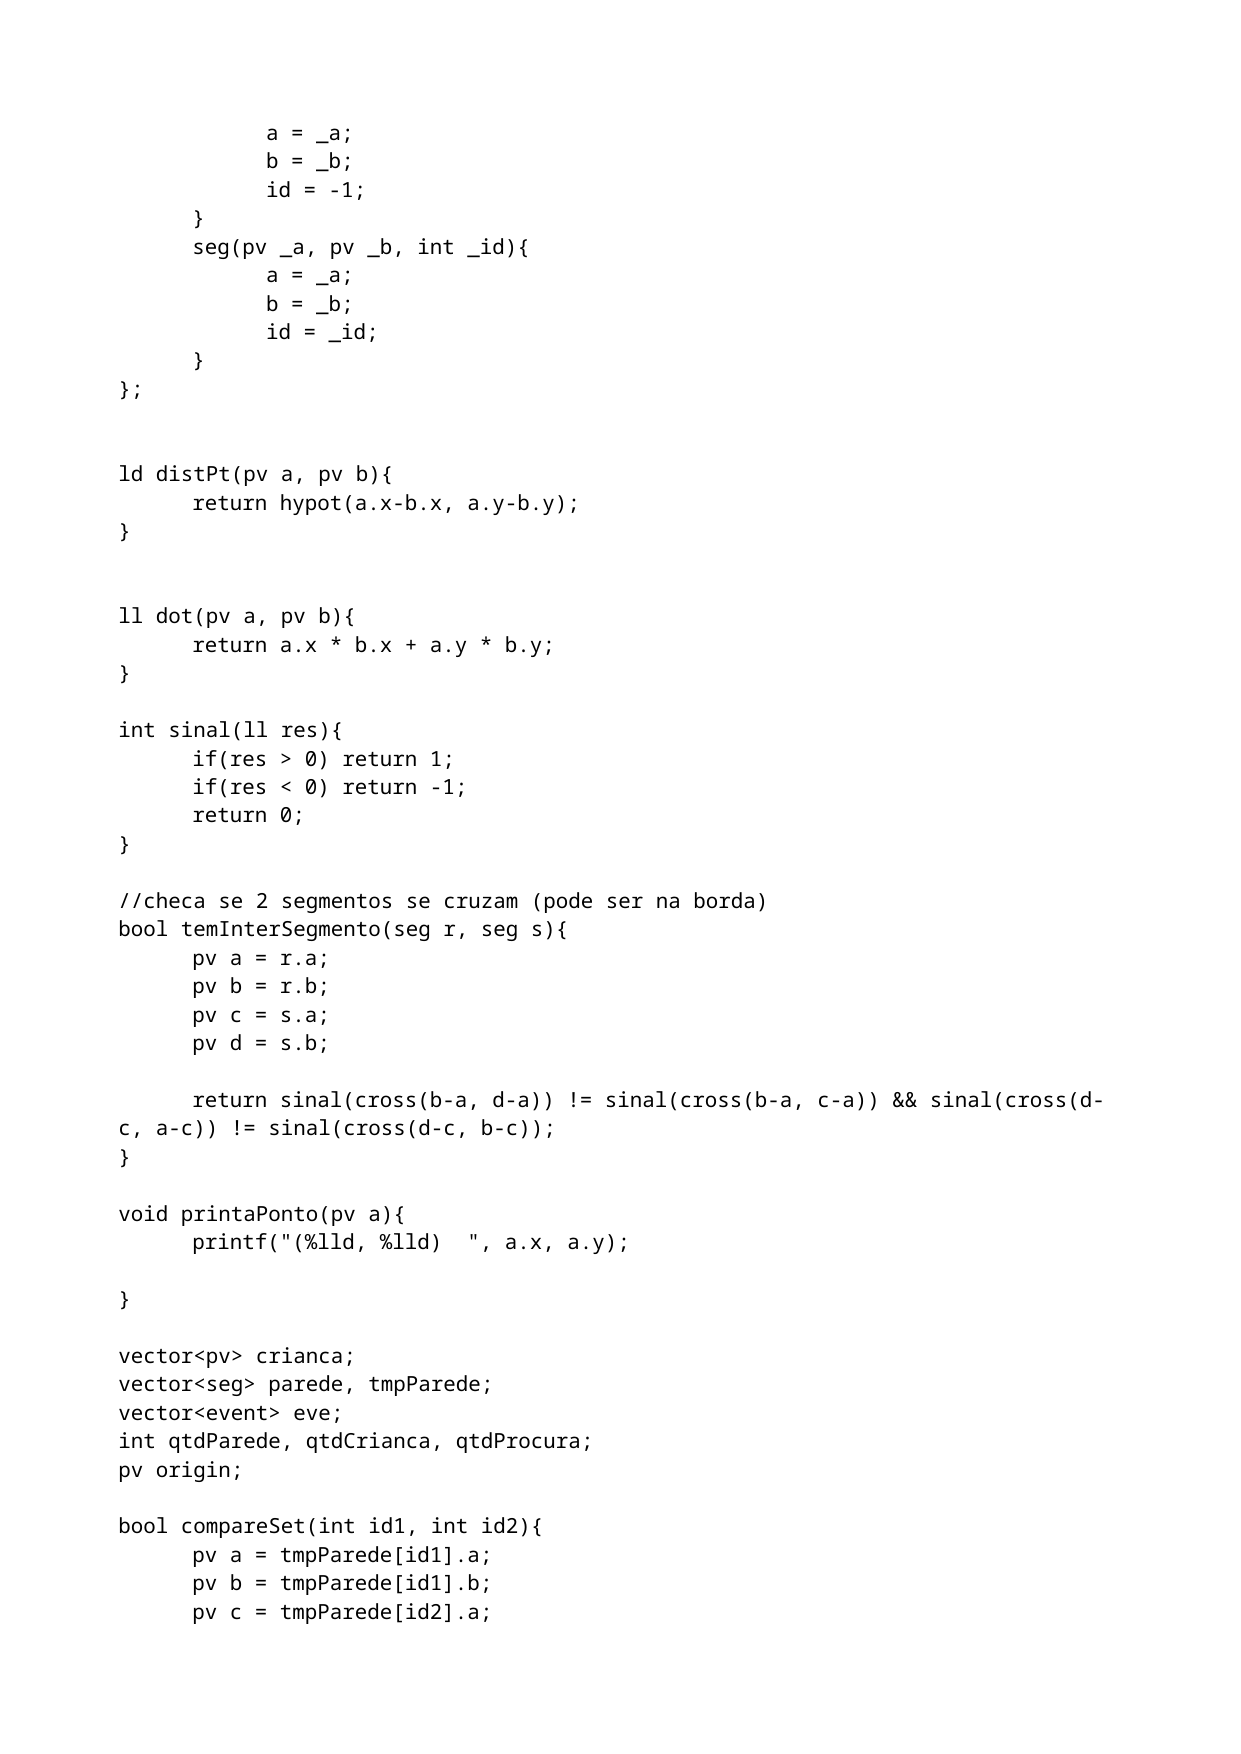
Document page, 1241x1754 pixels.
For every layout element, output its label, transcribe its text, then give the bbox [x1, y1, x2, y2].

text vector<event> eve; [118, 1398, 1122, 1426]
text pv a = tmpParede[id1].a; [118, 1540, 1122, 1568]
text id = _id; [118, 317, 1122, 346]
text pv c = tmpParede[id2].a; [118, 1597, 1122, 1625]
text a = _a; [118, 260, 1122, 289]
text id = -1; [118, 175, 1122, 203]
text pv a = r.a; [118, 943, 1122, 971]
text return 0; [118, 801, 1122, 829]
text vector<seg> parede, tmpParede; [118, 1369, 1122, 1398]
text pv b = tmpParede[id1].b; [118, 1568, 1122, 1597]
text } [118, 346, 1122, 374]
text } [118, 1284, 1122, 1312]
text if(res < 0) return -1; [118, 772, 1122, 801]
text vector<pv> crianca; [118, 1341, 1122, 1369]
text pv c = s.a; [118, 1000, 1122, 1028]
text b = _b; [118, 289, 1122, 317]
text printf("(%lld, %lld) ", a.x, a.y); [118, 1227, 1122, 1256]
text int qtdParede, qtdCrianca, qtdProcura; [118, 1426, 1122, 1455]
text b = _b; [118, 147, 1122, 175]
text }; [118, 374, 1122, 402]
text bool temInterSegmento(seg r, seg s){ [118, 914, 1122, 943]
text seg(pv _a, pv _b, int _id){ [118, 232, 1122, 260]
text return hypot(a.x-b.x, a.y-b.y); [118, 488, 1122, 516]
text int sinal(ll res){ [118, 715, 1122, 744]
text } [118, 658, 1122, 687]
text void printaPonto(pv a){ [118, 1199, 1122, 1227]
text pv d = s.b; [118, 1028, 1122, 1057]
text //checa se 2 segmentos se cruzam (pode ser na borda) [118, 886, 1122, 914]
text if(res > 0) return 1; [118, 744, 1122, 772]
text return sinal(cross(b-a, d-a)) != sinal(cross(b-a, c-a)) && sinal(cross(d-c, a-c)) != sinal(cross(d-c, b-c)); [118, 1085, 1122, 1142]
text return a.x * b.x + a.y * b.y; [118, 630, 1122, 658]
text } [118, 829, 1122, 857]
text ll dot(pv a, pv b){ [118, 602, 1122, 630]
text pv b = r.b; [118, 971, 1122, 1000]
text pv origin; [118, 1455, 1122, 1483]
text } [118, 203, 1122, 232]
text ld distPt(pv a, pv b){ [118, 459, 1122, 488]
text a = _a; [118, 118, 1122, 147]
text } [118, 516, 1122, 545]
text } [118, 1142, 1122, 1170]
text bool compareSet(int id1, int id2){ [118, 1512, 1122, 1540]
